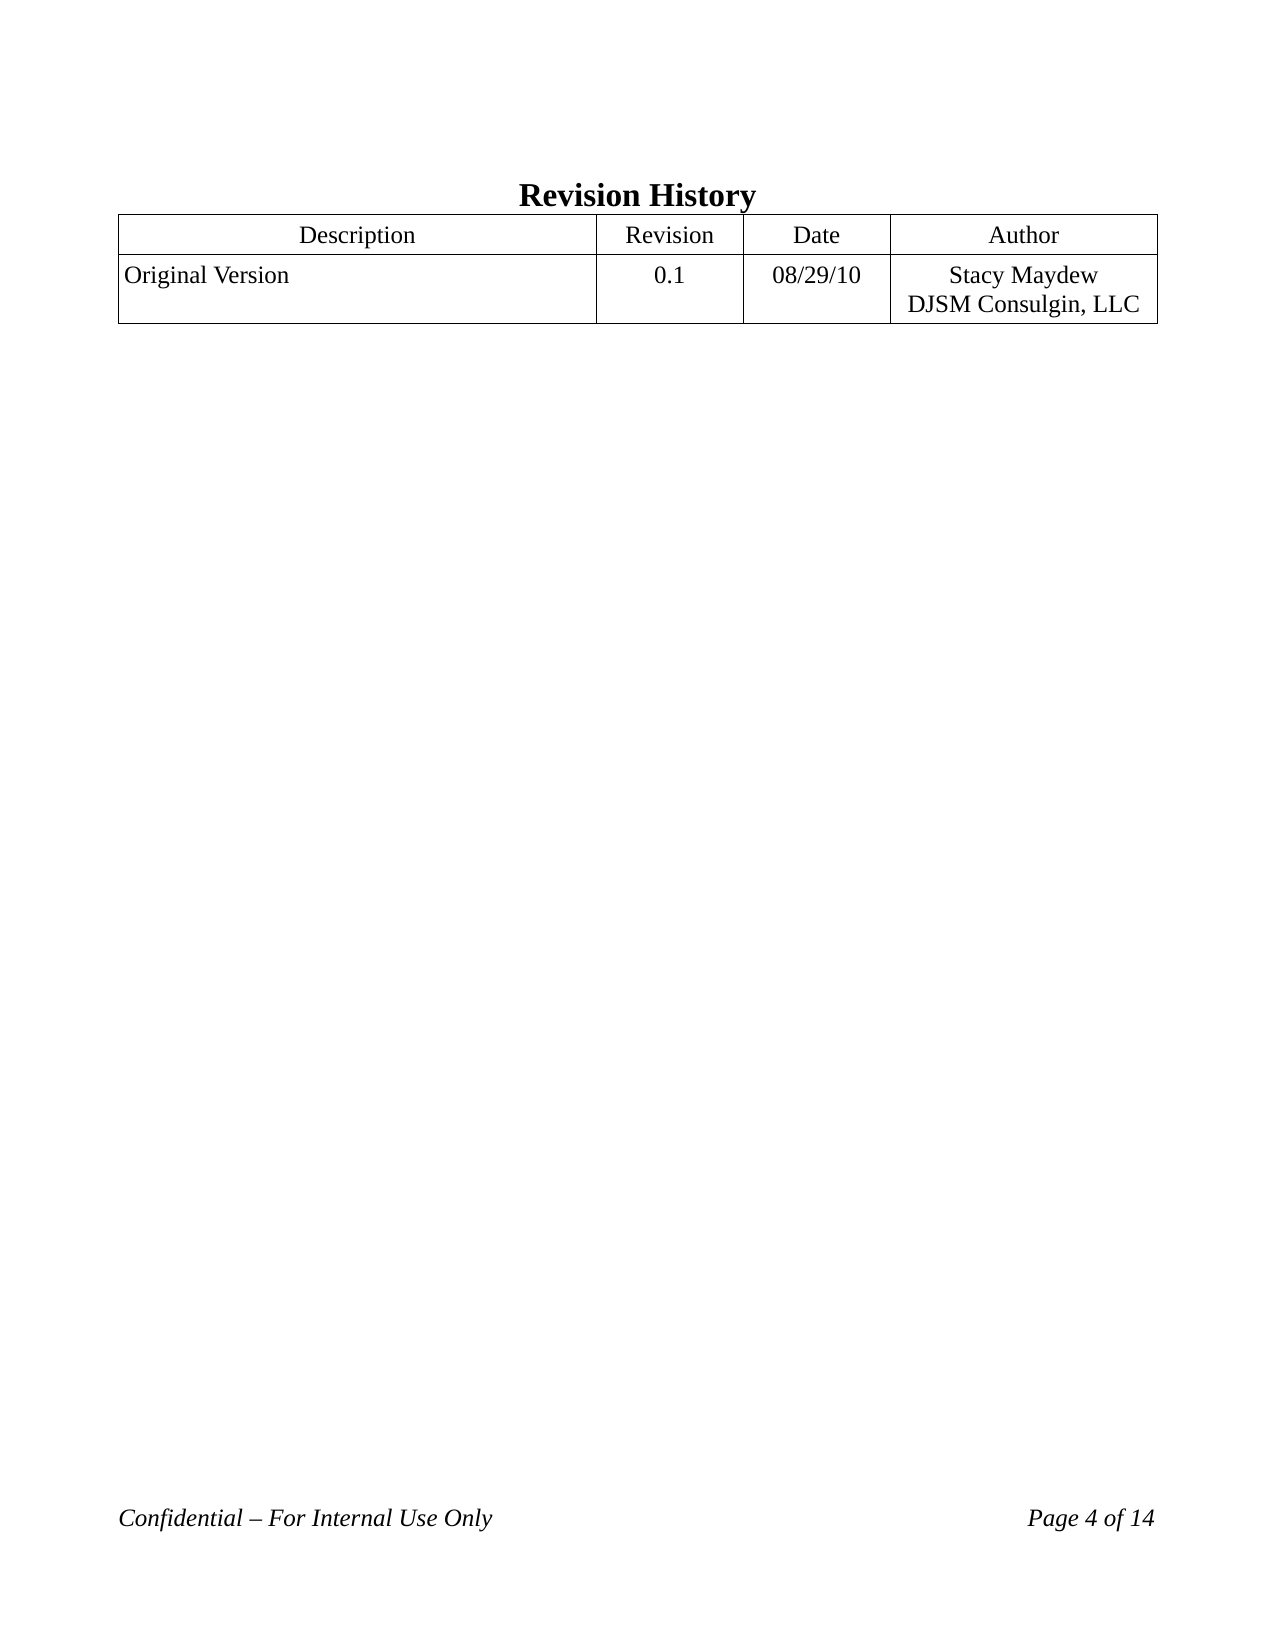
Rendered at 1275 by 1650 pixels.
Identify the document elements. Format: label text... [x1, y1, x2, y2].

table_cell 08/29/10 [744, 255, 890, 323]
text Revision History [118, 176, 1157, 214]
table_cell Stacy Maydew DJSM Consulgin, LLC [891, 255, 1157, 323]
table_header Date [744, 215, 890, 254]
table_header Description [119, 215, 596, 254]
table_cell Original Version [119, 255, 596, 323]
table_cell 0.1 [597, 255, 743, 323]
table_header Revision [597, 215, 743, 254]
table_header Author [891, 215, 1157, 254]
